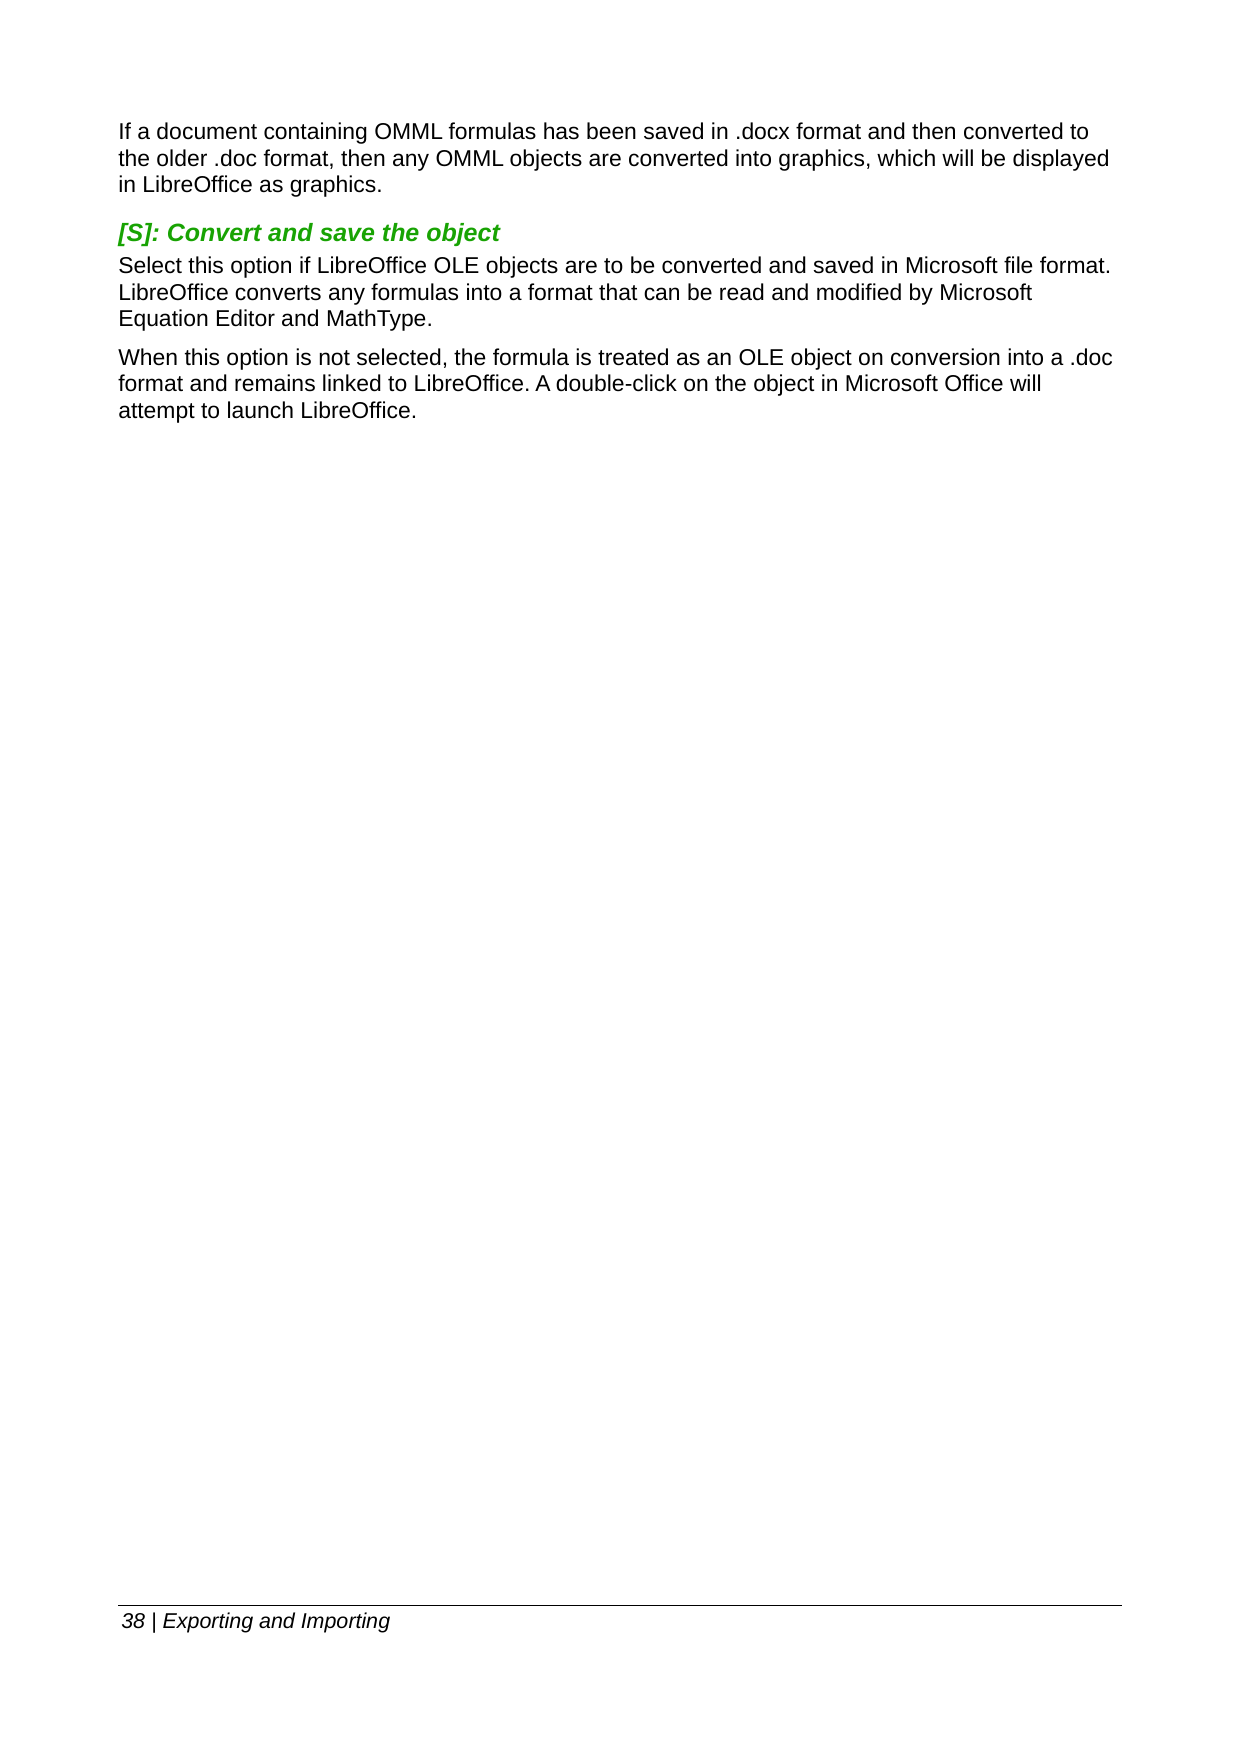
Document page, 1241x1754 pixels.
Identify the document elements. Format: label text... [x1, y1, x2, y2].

text When this option is not selected, the formula is treated as an OLE object on conversion into a .doc format and remains linked to LibreOffice. A double-click on the object in Microsoft Office will attempt to launch LibreOffice. [118, 344, 1122, 423]
text Select this option if LibreOffice OLE objects are to be converted and saved in Microsoft file format. LibreOffice converts any formulas into a format that can be read and modified by Microsoft Equation Editor and MathType. [118, 252, 1122, 332]
subtitle [S]: Convert and save the object [118, 218, 1122, 247]
text If a document containing OMML formulas has been saved in .docx format and then converted to the older .doc format, then any OMML objects are converted into graphics, which will be displayed in LibreOffice as graphics. [118, 118, 1122, 197]
